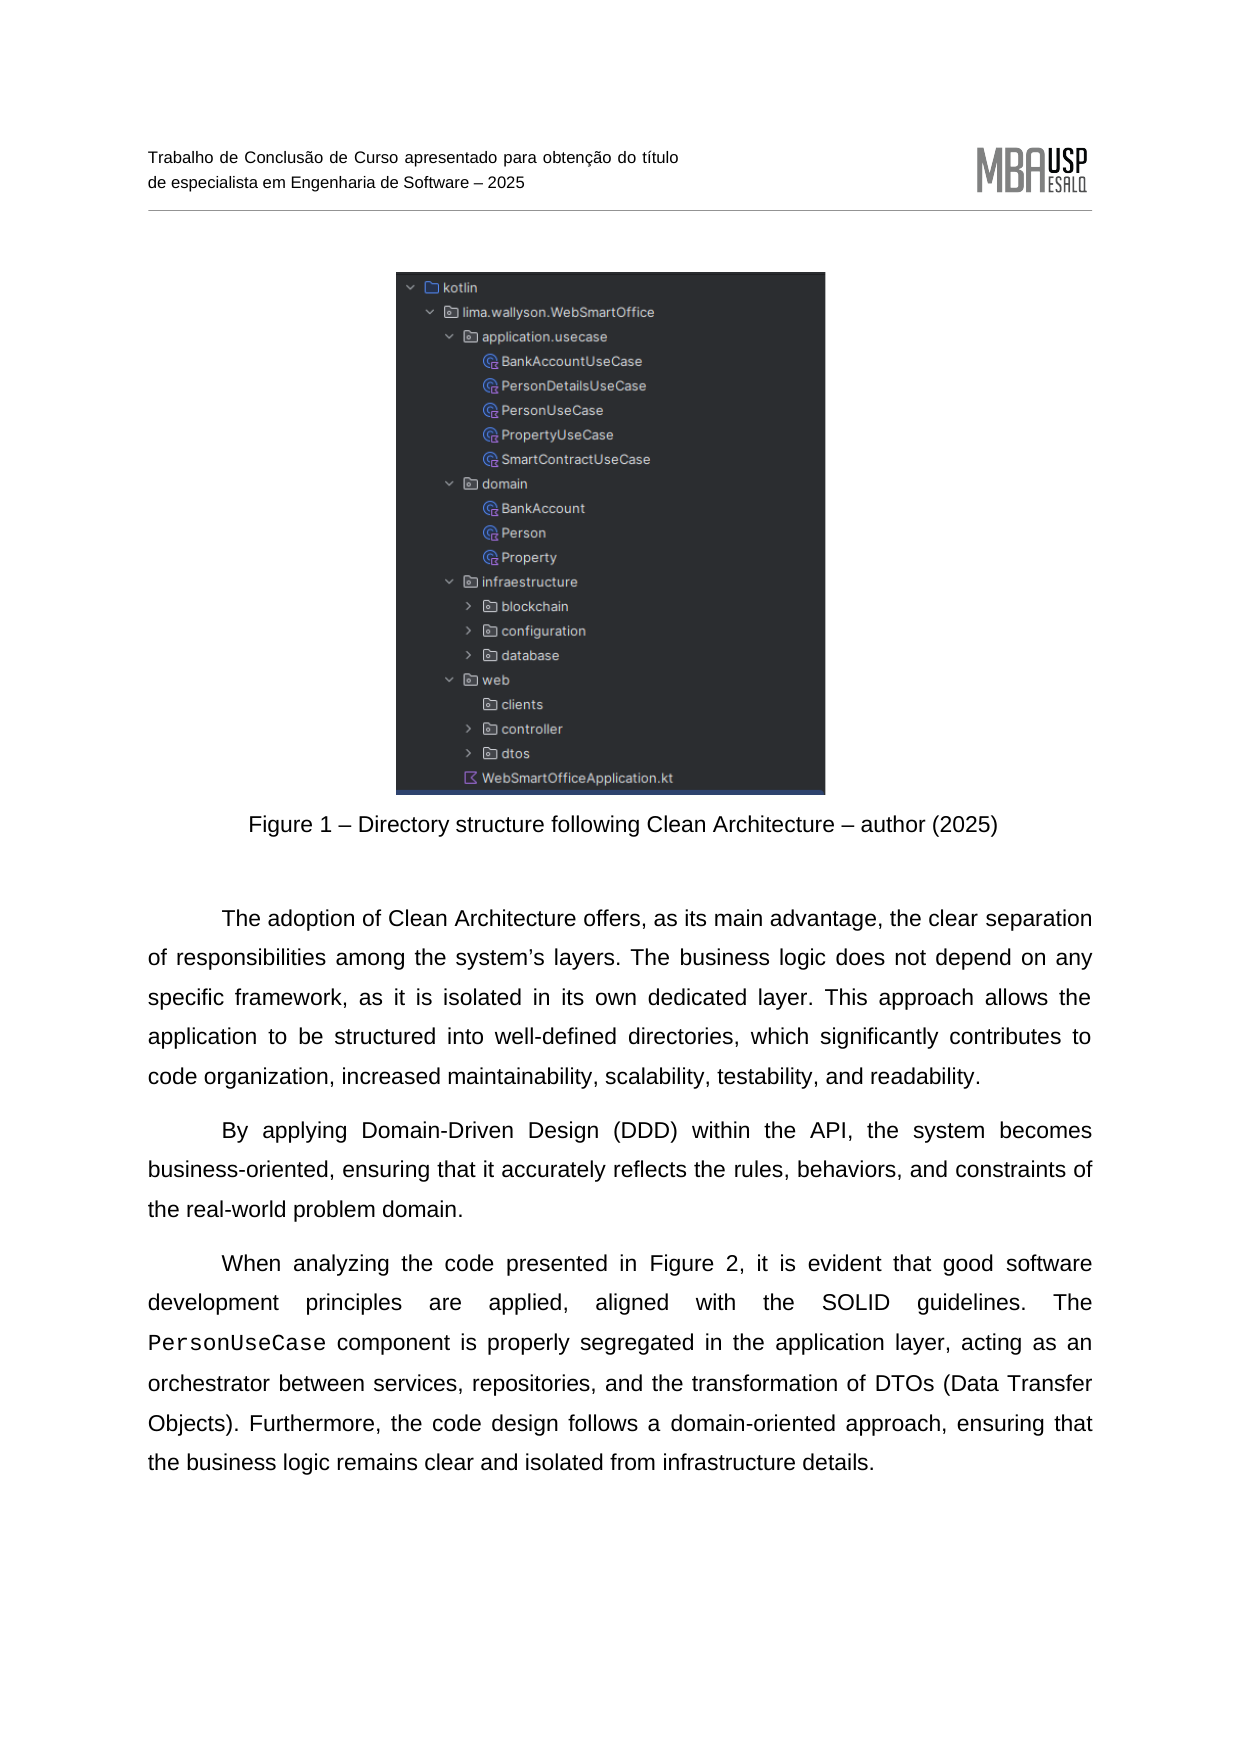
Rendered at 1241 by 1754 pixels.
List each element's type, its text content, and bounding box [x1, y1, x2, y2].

list Figure 1 – Directory structure following Clean Architecture – author (2025) [148, 811, 1092, 838]
picture [972, 146, 1092, 195]
text By applying Domain-Driven Design (DDD) within the API, the system becomes business-oriented, ensuring that it accurately reflects the rules, behaviors, and constraints of the real-world problem domain. [148, 1117, 1092, 1222]
text The adoption of Clean Architecture offers, as its main advantage, the clear separation of responsibilities among the system’s layers. The business logic does not depend on any specific framework, as it is isolated in its own dedicated layer. This approach allows the application to be structured into well-defined directories, which significantly contributes to code organization, increased maintainability, scalability, testability, and readability. [148, 905, 1092, 1089]
text When analyzing the code presented in Figure 2, it is evident that good software development principles are applied, aligned with the SOLID guidelines. The PersonUseCase component is properly segregated in the application layer, acting as an orchestrator between services, repositories, and the transformation of DTOs (Data Transfer Objects). Furthermore, the code design follows a domain-oriented approach, ensuring that the business logic remains clear and isolated from infrastructure details. [148, 1250, 1092, 1476]
picture [396, 272, 826, 795]
